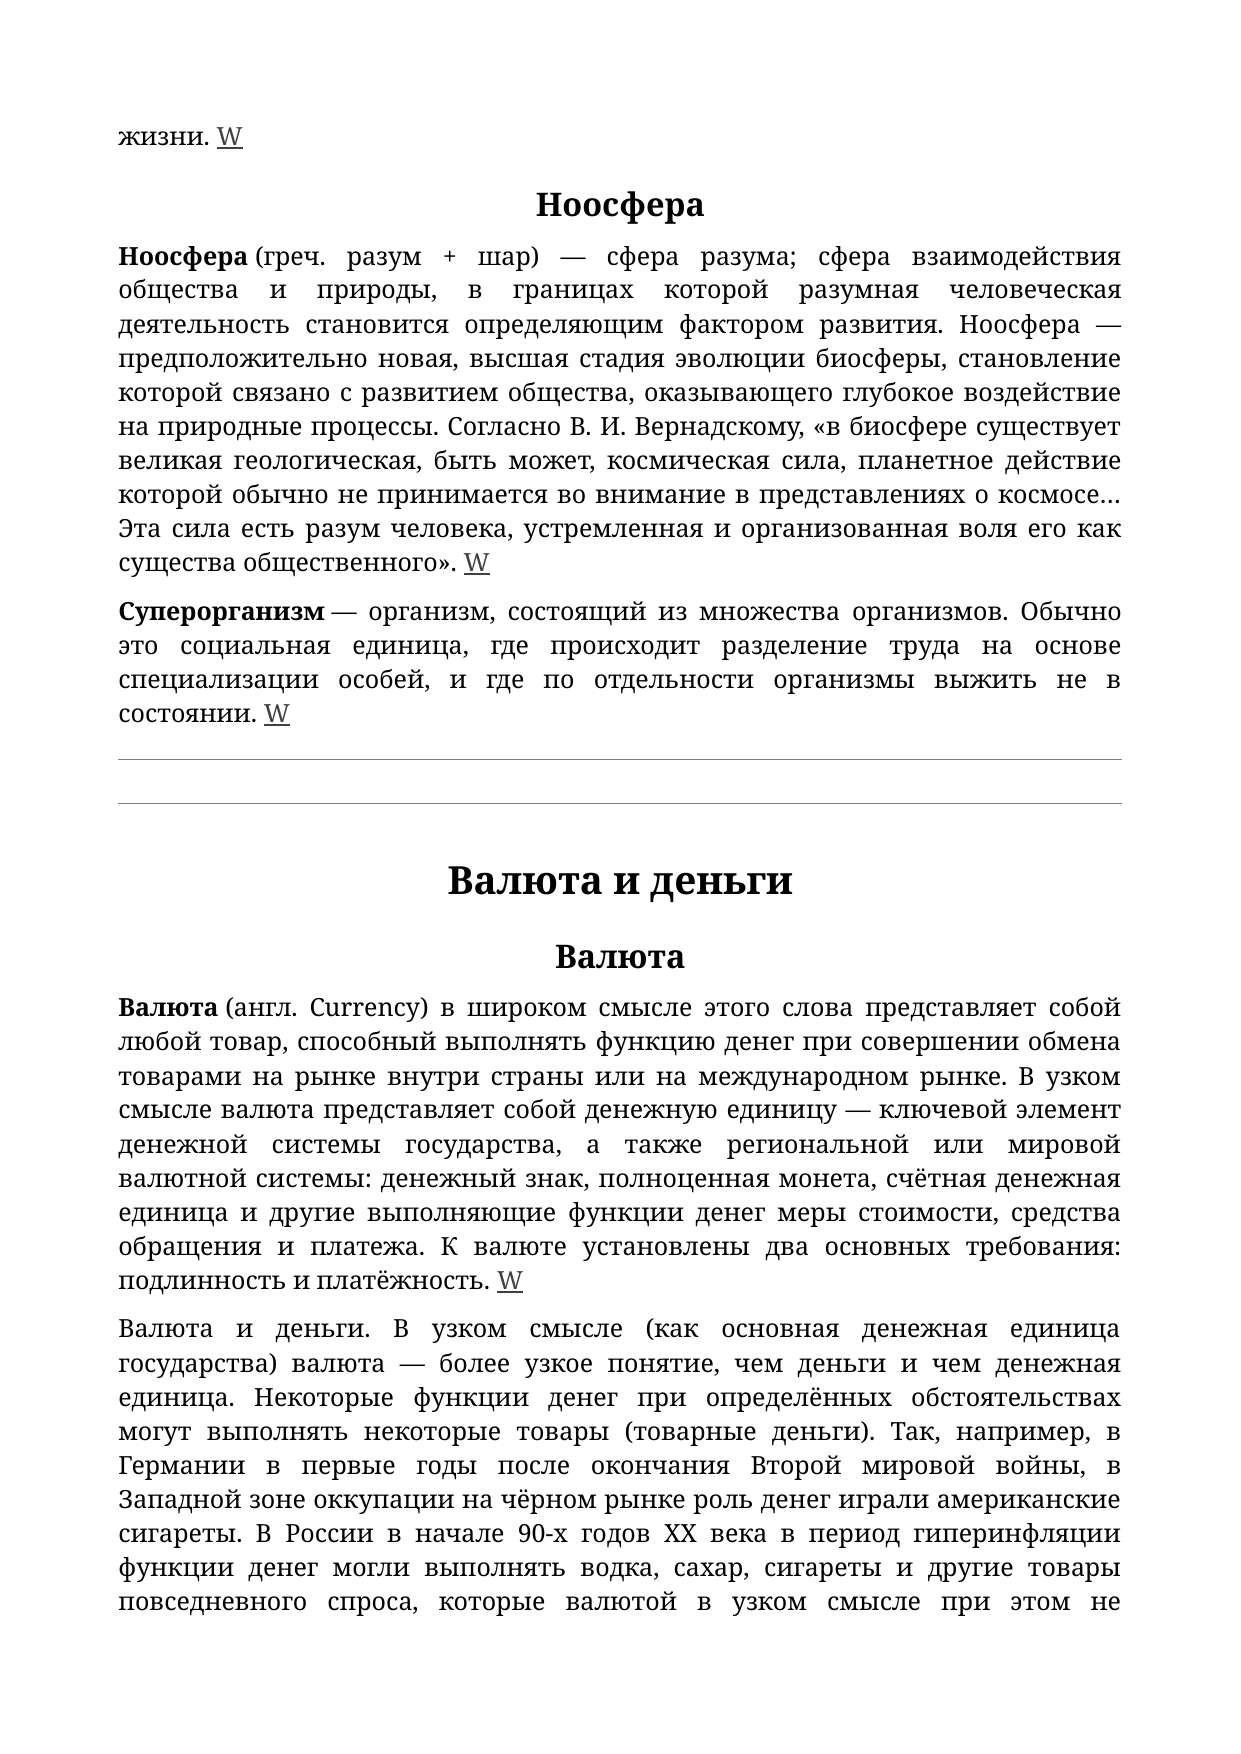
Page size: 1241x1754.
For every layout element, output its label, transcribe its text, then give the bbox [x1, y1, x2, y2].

text Ноосфера (греч. разум + шар) — сфера разума; сфера взаимодействия общества и природы, в границах которой разумная человеческая деятельность становится определяющим фактором развития. Ноосфера — предположительно новая, высшая стадия эволюции биосферы, становление которой связано с развитием общества, оказывающего глубокое воздействие на природные процессы. Согласно В. И. Вернадскому, «в биосфере существует великая геологическая, быть может, космическая сила, планетное действие которой обычно не принимается во внимание в представлениях о космосе… Эта сила есть разум человека, устремленная и организованная воля его как существа общественного». W [118, 238, 1122, 579]
text Суперорганизм — организм, состоящий из множества организмов. Обычно это социальная единица, где происходит разделение труда на основе специализации особей, и где по отдельности организмы выжить не в состоянии. W [118, 593, 1122, 729]
subtitle Валюта [118, 933, 1122, 977]
text жизни. W [118, 118, 1122, 152]
subtitle Ноосфера [118, 181, 1122, 226]
subtitle Валюта и деньги [118, 853, 1122, 906]
text Валюта (англ. Currency) в широком смысле этого слова представляет собой любой товар, способный выполнять функцию денег при совершении обмена товарами на рынке внутри страны или на международном рынке. В узком смысле валюта представляет собой денежную единицу — ключевой элемент денежной системы государства, а также региональной или мировой валютной системы: денежный знак, полноценная монета, счётная денежная единица и другие выполняющие функции денег меры стоимости, средства обращения и платежа. К валюте установлены два основных требования: подлинность и платёжность. W [118, 990, 1122, 1297]
text Валюта и деньги. В узком смысле (как основная денежная единица государства) валюта — более узкое понятие, чем деньги и чем денежная единица. Некоторые функции денег при определённых обстоятельствах могут выполнять некоторые товары (товарные деньги). Так, например, в Германии в первые годы после окончания Второй мировой войны, в Западной зоне оккупации на чёрном рынке роль денег играли американские сигареты. В России в начале 90-х годов XX века в период гиперинфляции функции денег могли выполнять водка, сахар, сигареты и другие товары повседневного спроса, которые валютой в узком смысле при этом не [118, 1311, 1122, 1618]
